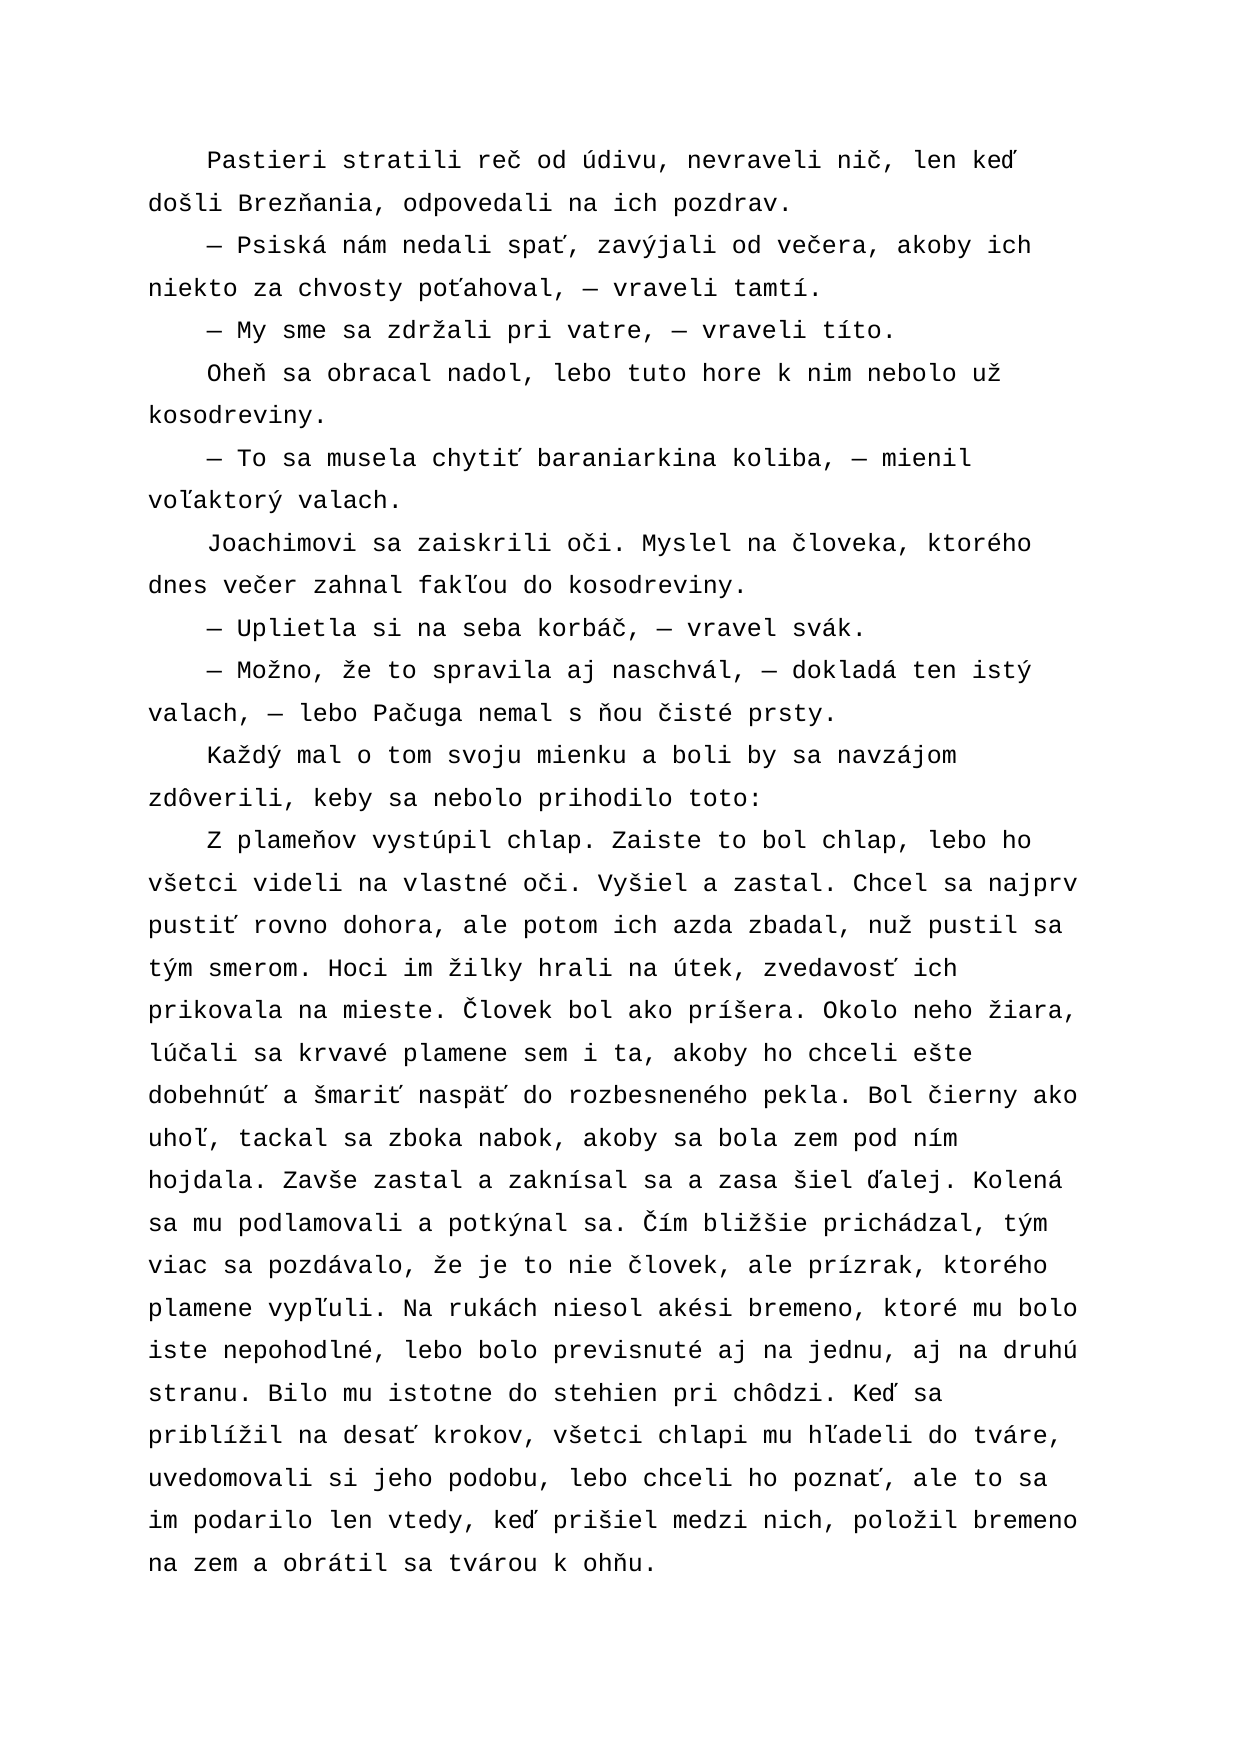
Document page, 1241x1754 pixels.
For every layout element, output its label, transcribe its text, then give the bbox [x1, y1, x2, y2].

text Pastieri stratili reč od údivu, nevraveli nič, len keď došli Brezňania, odpovedali na ich pozdrav. [148, 148, 1092, 218]
text Z plameňov vystúpil chlap. Zaiste to bol chlap, lebo ho všetci videli na vlastné oči. Vyšiel a zastal. Chcel sa najprv pustiť rovno dohora, ale potom ich azda zbadal, nuž pustil sa tým smerom. Hoci im žilky hrali na útek, zvedavosť ich prikovala na mieste. Človek bol ako príšera. Okolo neho žiara, lúčali sa krvavé plamene sem i ta, akoby ho chceli ešte dobehnúť a šmariť naspäť do rozbesneného pekla. Bol čierny ako uhoľ, tackal sa zboka nabok, akoby sa bola zem pod ním hojdala. Zavše zastal a zaknísal sa a zasa šiel ďalej. Kolená sa mu podlamovali a potkýnal sa. Čím bližšie prichádzal, tým viac sa pozdávalo, že je to nie človek, ale prízrak, ktorého plamene vypľuli. Na rukách niesol akési bremeno, ktoré mu bolo iste nepohodlné, lebo bolo previsnuté aj na jednu, aj na druhú stranu. Bilo mu istotne do stehien pri chôdzi. Keď sa priblížil na desať krokov, všetci chlapi mu hľadeli do tváre, uvedomovali si jeho podobu, lebo chceli ho poznať, ale to sa im podarilo len vtedy, keď prišiel medzi nich, položil bremeno na zem a obrátil sa tvárou k ohňu. [148, 828, 1092, 1578]
text Oheň sa obracal nadol, lebo tuto hore k nim nebolo už kosodreviny. [148, 360, 1092, 431]
text — Možno, že to spravila aj naschvál, — dokladá ten istý valach, — lebo Pačuga nemal s ňou čisté prsty. [148, 658, 1092, 728]
text Každý mal o tom svoju mienku a boli by sa navzájom zdôverili, keby sa nebolo prihodilo toto: [148, 743, 1092, 813]
text — Psiská nám nedali spať, zavýjali od večera, akoby ich niekto za chvosty poťahoval, — vraveli tamtí. [148, 233, 1092, 303]
text — Uplietla si na seba korbáč, — vravel svák. [148, 615, 1092, 643]
text Joachimovi sa zaiskrili oči. Myslel na človeka, ktorého dnes večer zahnal fakľou do kosodreviny. [148, 530, 1092, 601]
text — My sme sa zdržali pri vatre, — vraveli títo. [148, 318, 1092, 346]
text — To sa musela chytiť baraniarkina koliba, — mienil voľaktorý valach. [148, 445, 1092, 516]
